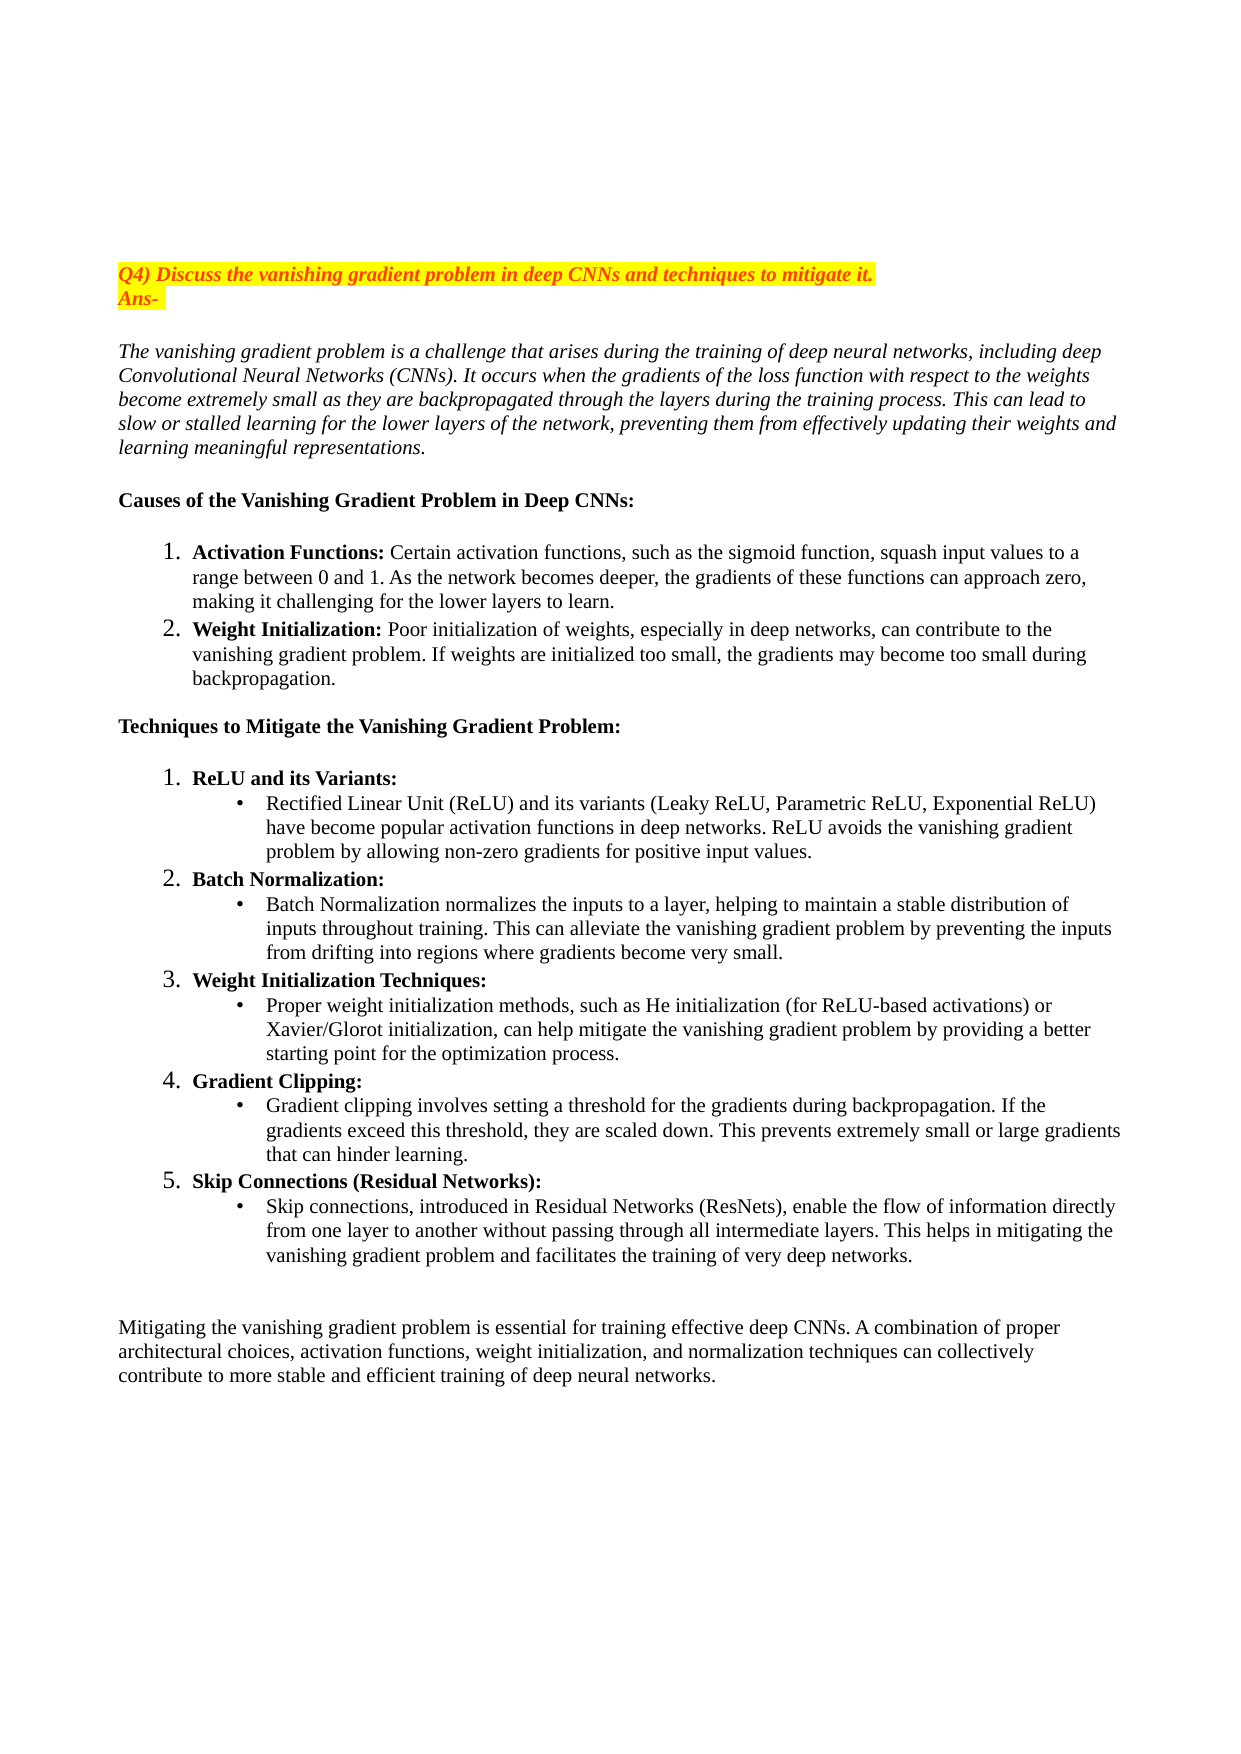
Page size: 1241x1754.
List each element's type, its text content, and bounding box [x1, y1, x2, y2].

list Rectified Linear Unit (ReLU) and its variants (Leaky ReLU, Parametric ReLU, Exponential ReLU) have become popular activation functions in deep networks. ReLU avoids the vanishing gradient problem by allowing non-zero gradients for positive input values. [236, 791, 1122, 863]
text Techniques to Mitigate the Vanishing Gradient Problem: [118, 714, 1122, 738]
text Ans- [118, 286, 1122, 310]
list Proper weight initialization methods, such as He initialization (for ReLU-based activations) or Xavier/Glorot initialization, can help mitigate the vanishing gradient problem by providing a better starting point for the optimization process. [236, 992, 1122, 1065]
list ReLU and its Variants: [162, 762, 1122, 791]
list Batch Normalization normalizes the inputs to a layer, helping to maintain a stable distribution of inputs throughout training. This can alleviate the vanishing gradient problem by preventing the inputs from drifting into regions where gradients become very small. [236, 892, 1122, 964]
list Gradient Clipping: [162, 1065, 1122, 1093]
text Q4) Discuss the vanishing gradient problem in deep CNNs and techniques to mitigate it. [118, 262, 1122, 286]
text Mitigating the vanishing gradient problem is essential for training effective deep CNNs. A combination of proper architectural choices, activation functions, weight initialization, and normalization techniques can collectively contribute to more stable and efficient training of deep neural networks. [118, 1315, 1122, 1387]
list Activation Functions: Certain activation functions, such as the sigmoid function, squash input values to a range between 0 and 1. As the network becomes deeper, the gradients of these functions can approach zero, making it challenging for the lower layers to learn. [162, 536, 1122, 613]
list Skip Connections (Residual Networks): [162, 1166, 1122, 1194]
text Causes of the Vanishing Gradient Problem in Deep CNNs: [118, 488, 1122, 512]
list Batch Normalization: [162, 863, 1122, 892]
list Skip connections, introduced in Residual Networks (ResNets), enable the flow of information directly from one layer to another without passing through all intermediate layers. This helps in mitigating the vanishing gradient problem and facilitates the training of very deep networks. [236, 1194, 1122, 1267]
text The vanishing gradient problem is a challenge that arises during the training of deep neural networks, including deep Convolutional Neural Networks (CNNs). It occurs when the gradients of the loss function with respect to the weights become extremely small as they are backpropagated through the layers during the training process. This can lead to slow or stalled learning for the lower layers of the network, preventing them from effectively updating their weights and learning meaningful representations. [118, 339, 1122, 459]
list Weight Initialization Techniques: [162, 964, 1122, 992]
list Gradient clipping involves setting a threshold for the gradients during backpropagation. If the gradients exceed this threshold, they are scaled down. This prevents extremely small or large gradients that can hinder learning. [236, 1093, 1122, 1166]
list Weight Initialization: Poor initialization of weights, especially in deep networks, can contribute to the vanishing gradient problem. If weights are initialized too small, the gradients may become too small during backpropagation. [162, 613, 1122, 690]
